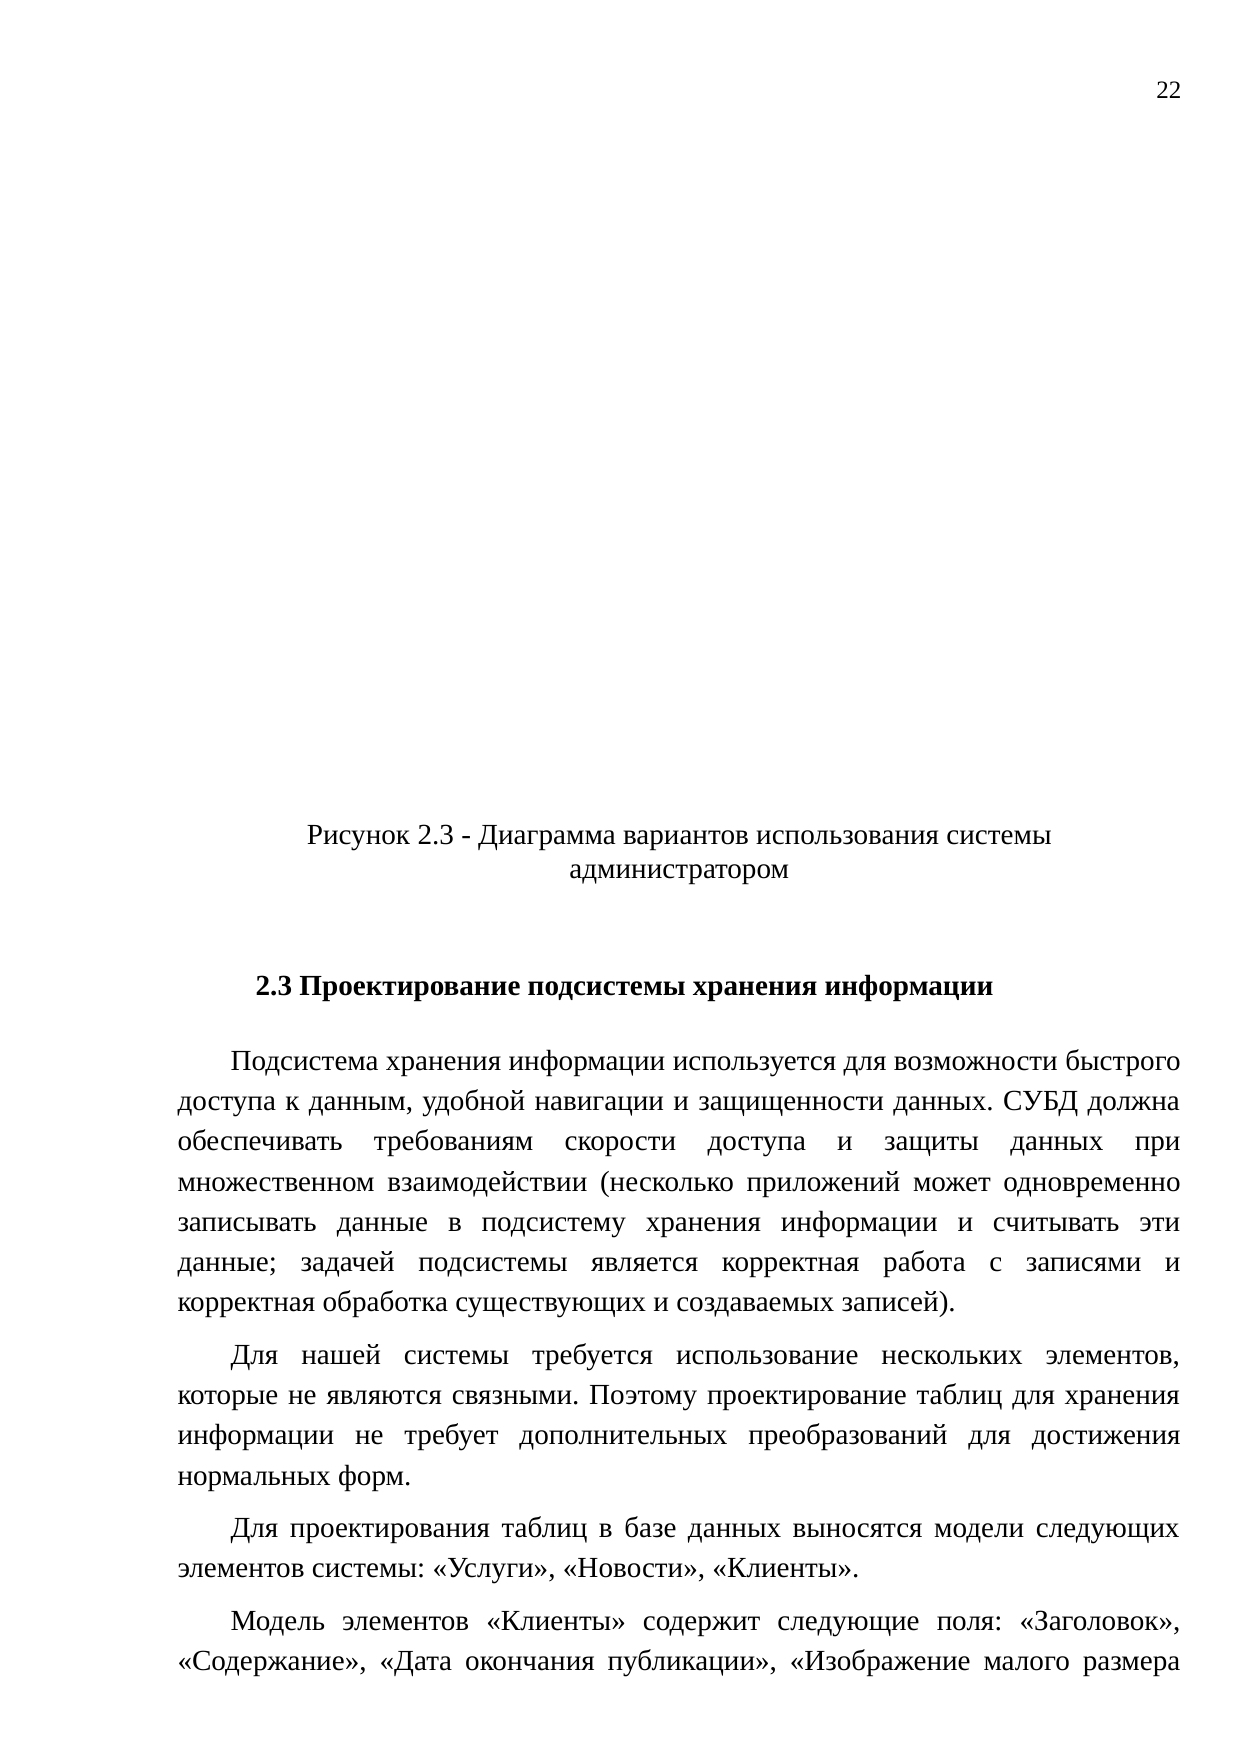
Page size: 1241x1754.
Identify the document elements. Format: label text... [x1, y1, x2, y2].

text Рисунок 2.3 - Диаграмма вариантов использования системы администратором [288, 131, 1070, 884]
subtitle Проектирование подсистемы хранения информации [177, 968, 1181, 1002]
text Для нашей системы требуется использование нескольких элементов, которые не являются связными. Поэтому проектирование таблиц для хранения информации не требует дополнительных преобразований для достижения нормальных форм. [177, 1337, 1181, 1491]
text Для проектирования таблиц в базе данных выносятся модели следующих элементов системы: «Услуги», «Новости», «Клиенты». [177, 1510, 1181, 1584]
text Подсистема хранения информации используется для возможности быстрого доступа к данным, удобной навигации и защищенности данных. СУБД должна обеспечивать требованиям скорости доступа и защиты данных при множественном взаимодействии (несколько приложений может одновременно записывать данные в подсистему хранения информации и считывать эти данные; задачей подсистемы является корректная работа с записями и корректная обработка существующих и создаваемых записей). [177, 1043, 1181, 1318]
text Модель элементов «Клиенты» содержит следующие поля: «Заголовок», «Содержание», «Дата окончания публикации», «Изображение малого размера [177, 1603, 1181, 1677]
